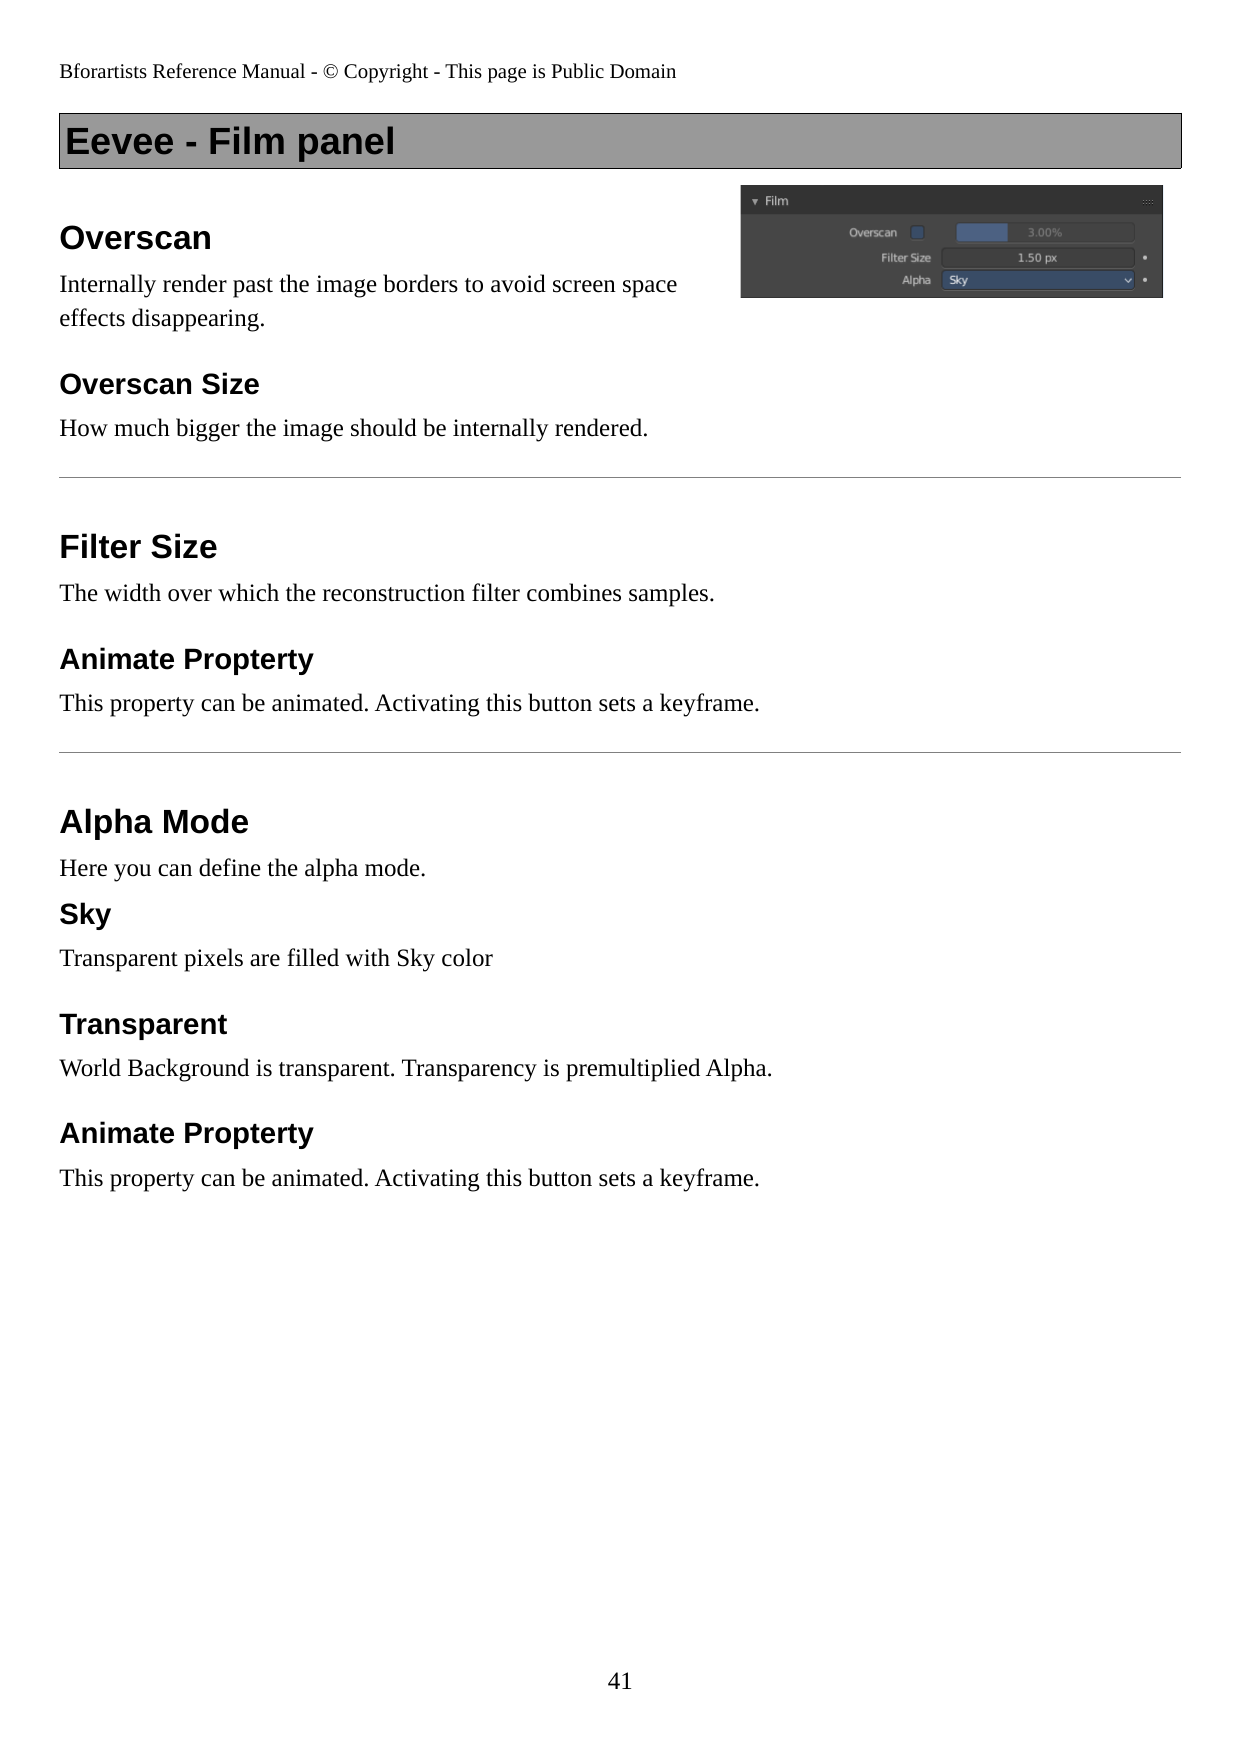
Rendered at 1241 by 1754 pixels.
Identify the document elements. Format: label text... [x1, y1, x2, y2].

subtitle Alpha Mode [59, 802, 1181, 841]
subtitle Animate Propterty [59, 1116, 1181, 1150]
text The width over which the reconstruction filter combines samples. [59, 578, 1181, 607]
text This property can be animated. Activating this button sets a keyframe. [59, 1163, 1181, 1191]
subtitle Filter Size [59, 527, 1181, 566]
subtitle Transparent [59, 1007, 1181, 1040]
text Transparent pixels are filled with Sky color [59, 943, 1181, 972]
table_header Eevee - Film panel [60, 114, 1181, 168]
subtitle Sky [59, 897, 1181, 930]
text This property can be animated. Activating this button sets a keyframe. [59, 688, 1181, 717]
text How much bigger the image should be internally rendered. [59, 413, 1181, 442]
subtitle [1164, 217, 1181, 256]
text World Background is transparent. Transparency is premultiplied Alpha. [59, 1053, 1181, 1082]
picture [740, 185, 1164, 298]
subtitle Animate Propterty [59, 642, 1181, 676]
subtitle Overscan [59, 217, 740, 256]
text Here you can define the alpha mode. [59, 853, 1181, 882]
subtitle Overscan Size [59, 367, 1181, 401]
text Internally render past the image borders to avoid screen space effects disappearing. [59, 269, 1181, 332]
